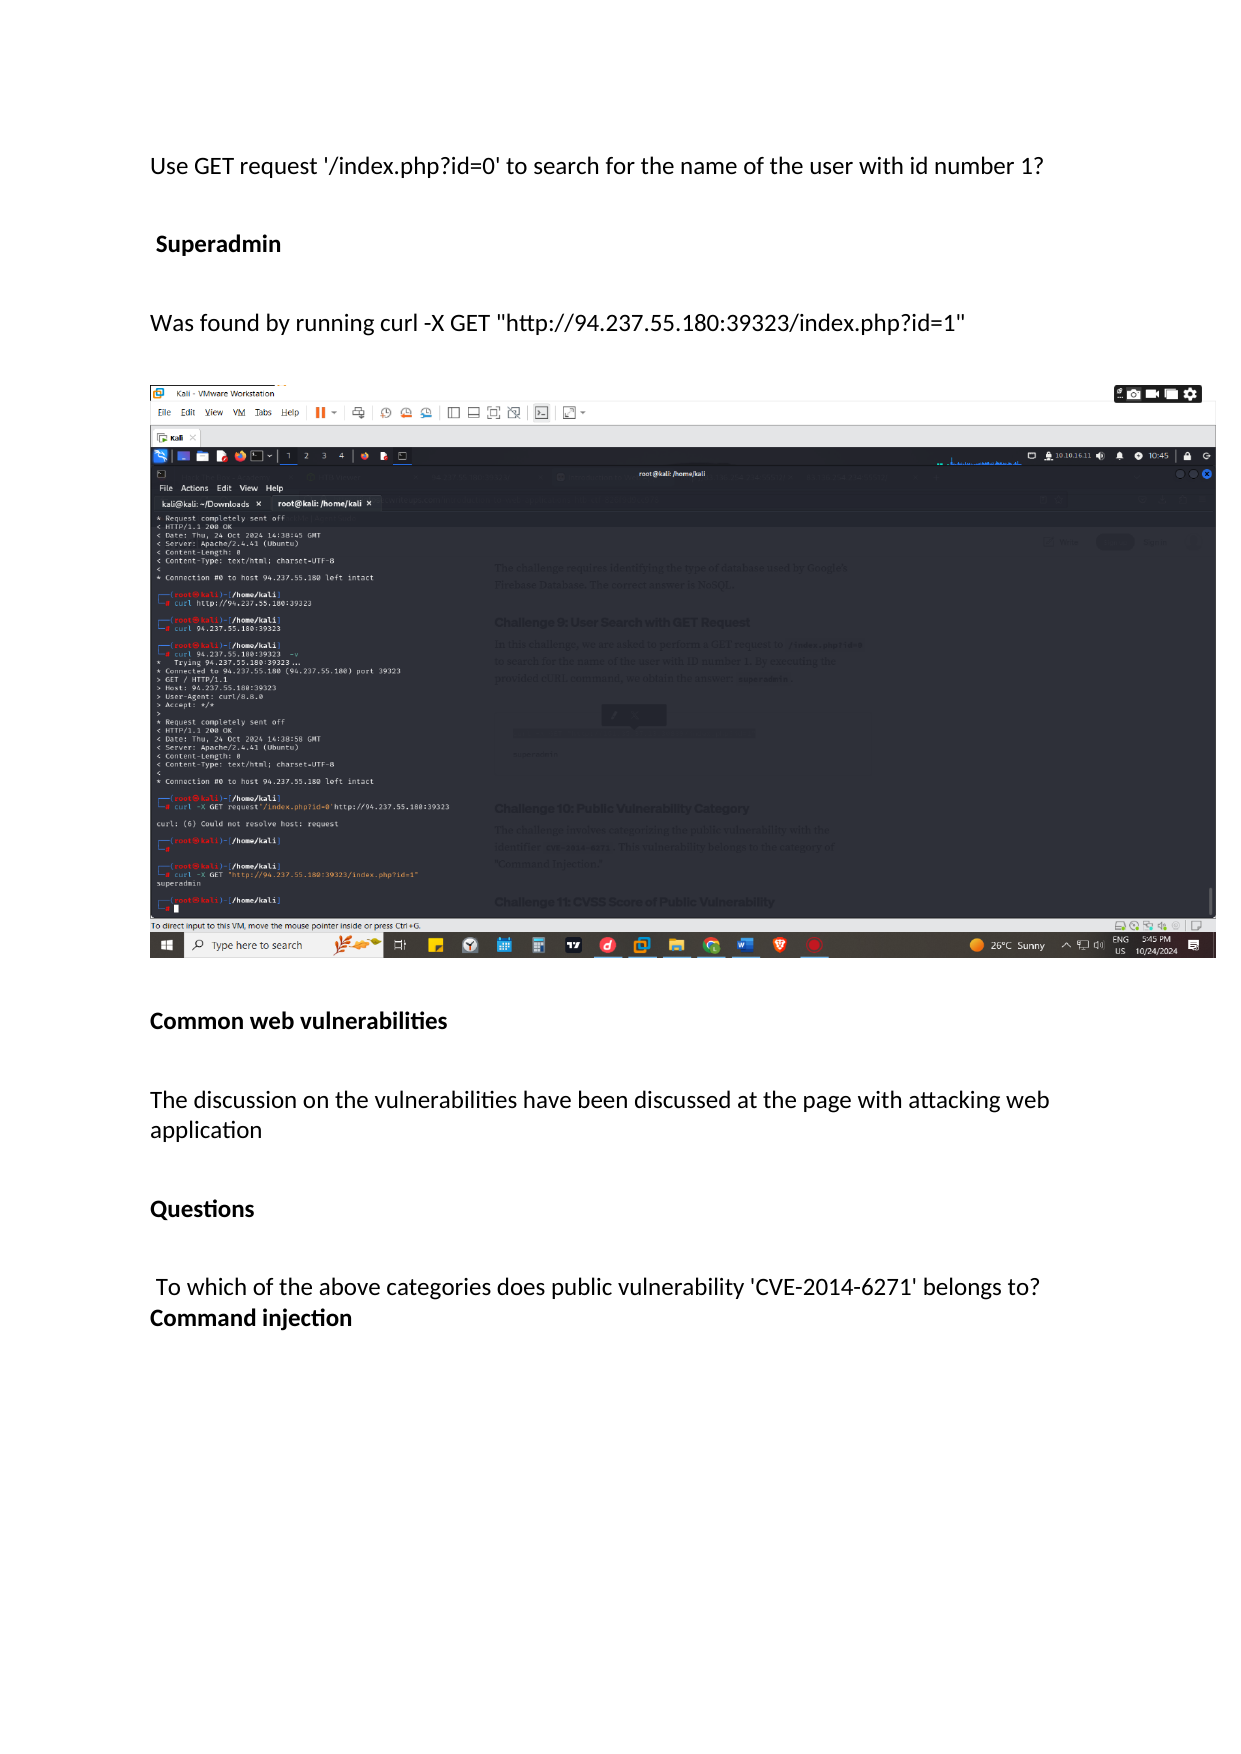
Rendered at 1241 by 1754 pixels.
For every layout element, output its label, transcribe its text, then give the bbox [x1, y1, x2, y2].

text Use GET request '/index.php?id=0' to search for the name of the user with id number 1? [150, 150, 1090, 181]
text To which of the above categories does public vulnerability 'CVE-2014-6271' belongs to? Command injection [150, 1271, 1090, 1332]
text The discussion on the vulnerabilities have been discussed at the page with attacking web application [150, 1084, 1090, 1145]
text Questions [150, 1193, 1090, 1223]
text Superadmin [150, 228, 1090, 259]
text Common web vulnerabilities [150, 1006, 1090, 1036]
text Was found by running curl -X GET "http://94.237.55.180:39323/index.php?id=1" [150, 307, 1090, 337]
